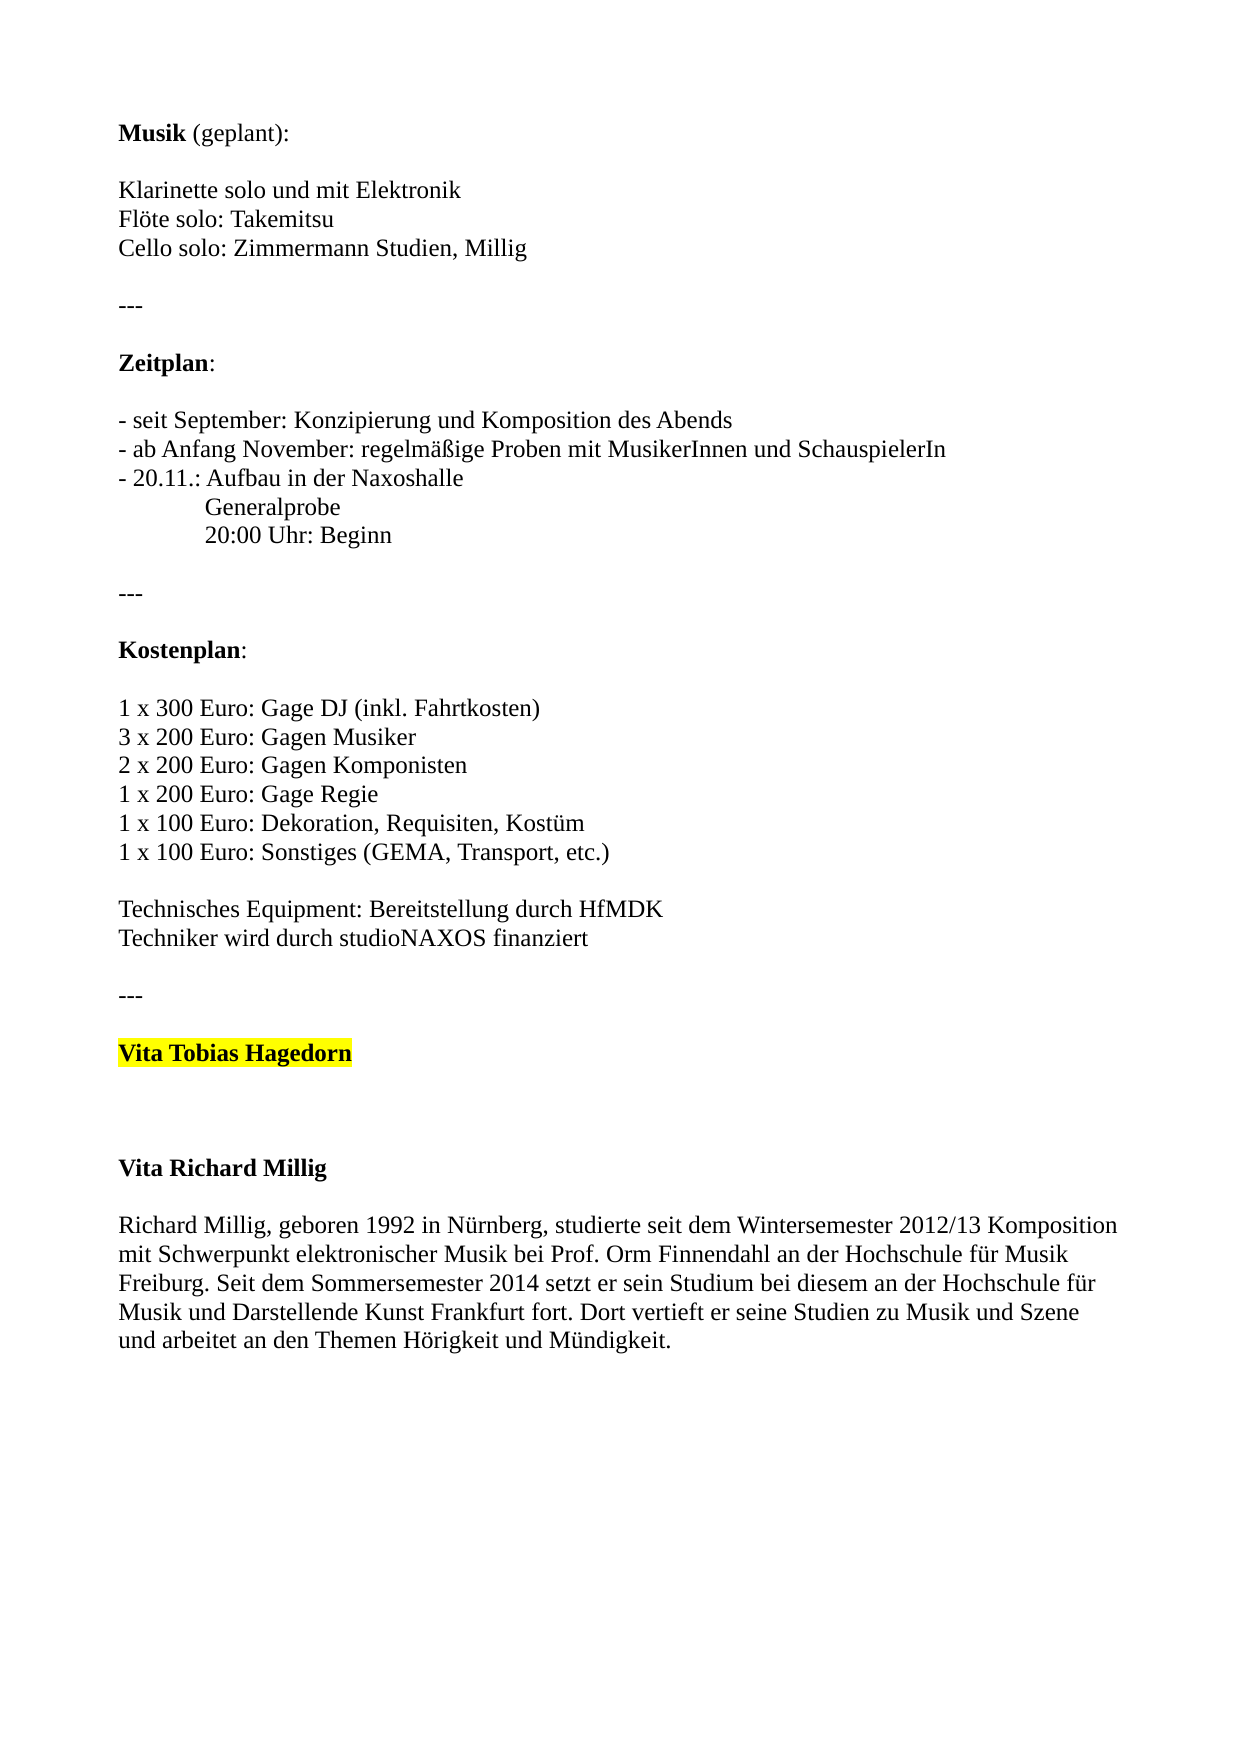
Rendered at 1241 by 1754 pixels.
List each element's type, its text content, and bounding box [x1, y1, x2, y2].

text Technisches Equipment: Bereitstellung durch HfMDK [118, 894, 1122, 923]
text Klarinette solo und mit Elektronik [118, 176, 1122, 204]
text 1 x 300 Euro: Gage DJ (inkl. Fahrtkosten) [118, 693, 1122, 722]
text --- [118, 981, 1122, 1009]
text Techniker wird durch studioNAXOS finanziert [118, 923, 1122, 952]
text - 20.11.: Aufbau in der Naxoshalle [118, 463, 1122, 492]
text - ab Anfang November: regelmäßige Proben mit MusikerInnen und SchauspielerIn [118, 434, 1122, 463]
text 1 x 200 Euro: Gage Regie [118, 779, 1122, 808]
text - seit September: Konzipierung und Komposition des Abends [118, 406, 1122, 434]
text Zeitplan: [118, 348, 1122, 377]
text Vita Tobias Hagedorn [118, 1038, 1122, 1067]
text 20:00 Uhr: Beginn [118, 521, 1122, 549]
text Richard Millig, geboren 1992 in Nürnberg, studierte seit dem Wintersemester 2012/13 Komposition mit Schwerpunkt elektronischer Musik bei Prof. Orm Finnendahl an der Hochschule für Musik Freiburg. Seit dem Sommersemester 2014 setzt er sein Studium bei diesem an der Hochschule für Musik und Darstellende Kunst Frankfurt fort. Dort vertieft er seine Studien zu Musik und Szene und arbeitet an den Themen Hörigkeit und Mündigkeit. [118, 1211, 1122, 1354]
text 1 x 100 Euro: Sonstiges (GEMA, Transport, etc.) [118, 837, 1122, 866]
text 1 x 100 Euro: Dekoration, Requisiten, Kostüm [118, 808, 1122, 837]
text Vita Richard Millig [118, 1153, 1122, 1182]
text 2 x 200 Euro: Gagen Komponisten [118, 751, 1122, 779]
text Generalprobe [118, 492, 1122, 521]
text 3 x 200 Euro: Gagen Musiker [118, 722, 1122, 751]
text Musik (geplant): [118, 118, 1122, 147]
text --- [118, 291, 1122, 319]
text Flöte solo: Takemitsu [118, 204, 1122, 233]
text Cello solo: Zimmermann Studien, Millig [118, 233, 1122, 262]
text --- [118, 578, 1122, 607]
text Kostenplan: [118, 636, 1122, 664]
